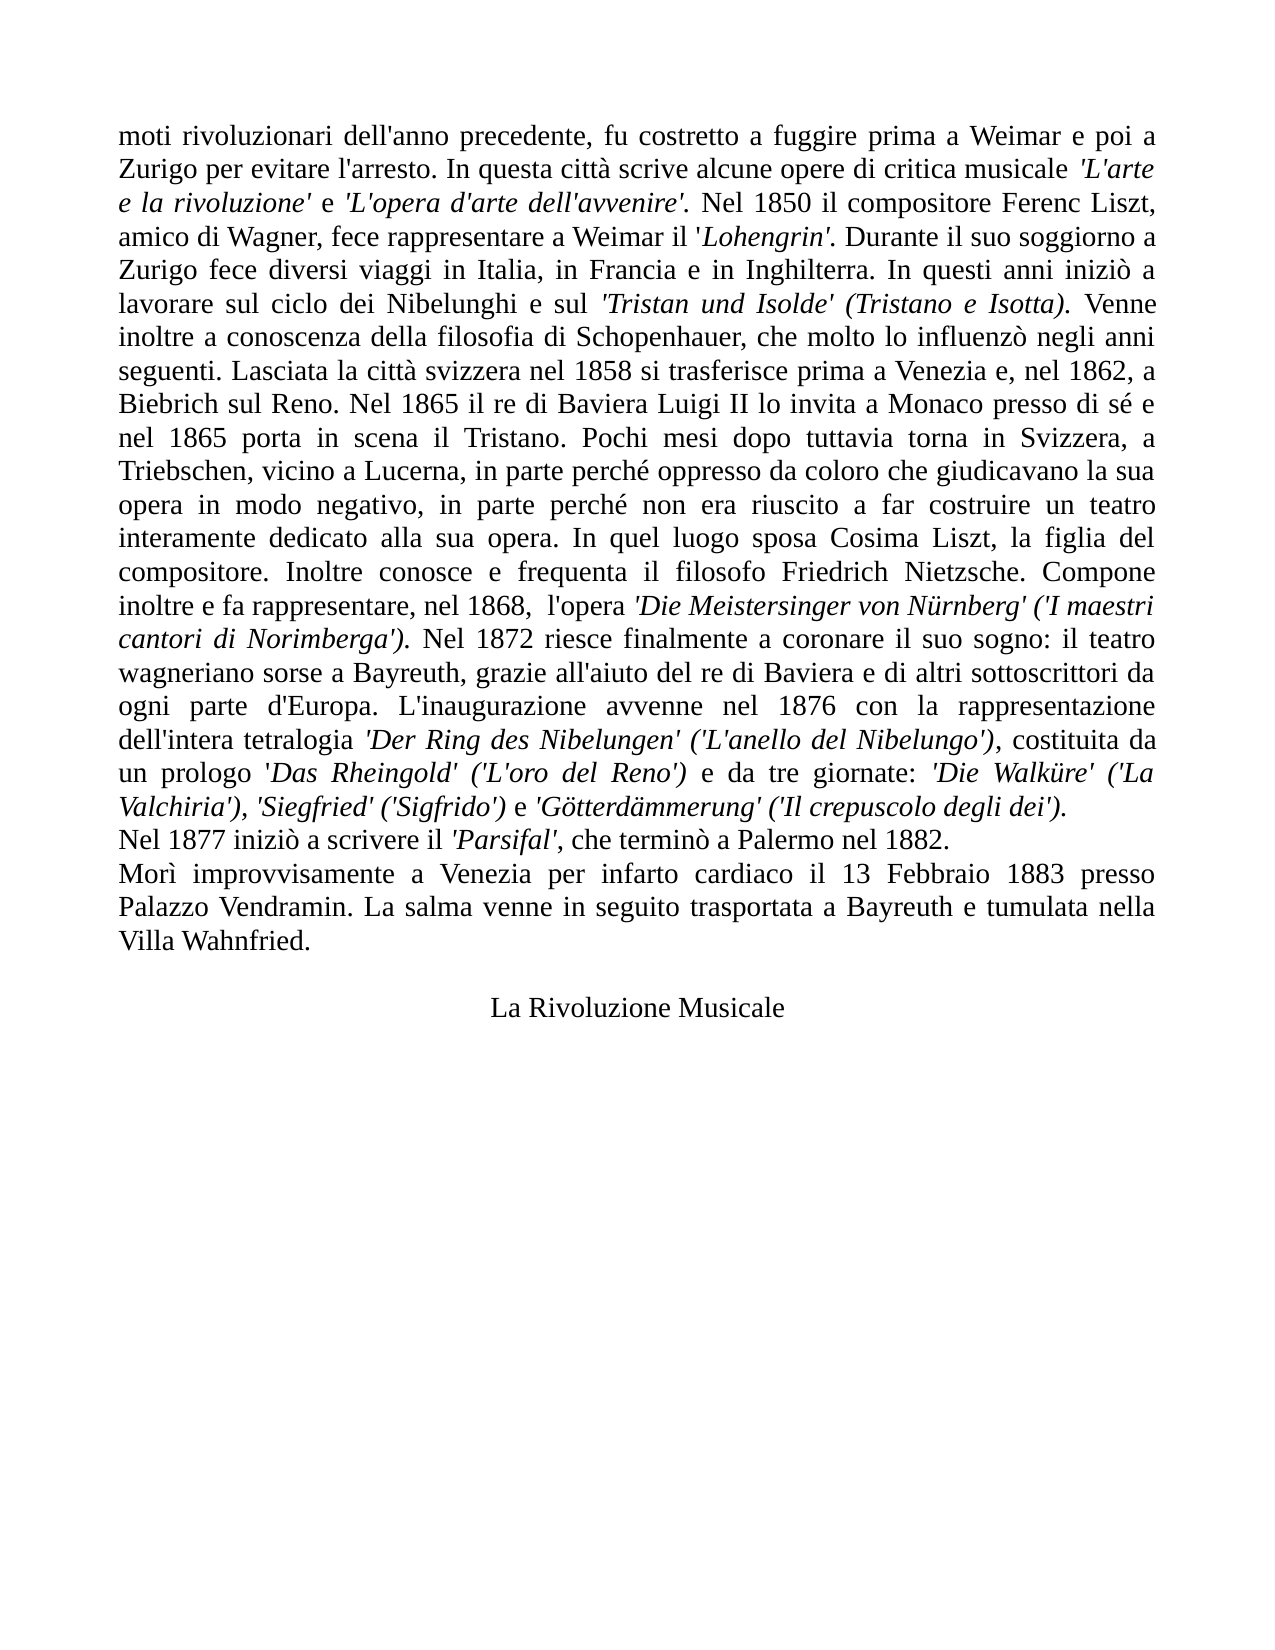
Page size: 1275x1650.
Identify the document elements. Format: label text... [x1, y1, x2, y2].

text moti rivoluzionari dell'anno precedente, fu costretto a fuggire prima a Weimar e poi a Zurigo per evitare l'arresto. In questa città scrive alcune opere di critica musicale 'L'arte e la rivoluzione' e 'L'opera d'arte dell'avvenire'. Nel 1850 il compositore Ferenc Liszt, amico di Wagner, fece rappresentare a Weimar il 'Lohengrin'. Durante il suo soggiorno a Zurigo fece diversi viaggi in Italia, in Francia e in Inghilterra. In questi anni iniziò a lavorare sul ciclo dei Nibelunghi e sul 'Tristan und Isolde' (Tristano e Isotta). Venne inoltre a conoscenza della filosofia di Schopenhauer, che molto lo influenzò negli anni seguenti. Lasciata la città svizzera nel 1858 si trasferisce prima a Venezia e, nel 1862, a Biebrich sul Reno. Nel 1865 il re di Baviera Luigi II lo invita a Monaco presso di sé e nel 1865 porta in scena il Tristano. Pochi mesi dopo tuttavia torna in Svizzera, a Triebschen, vicino a Lucerna, in parte perché oppresso da coloro che giudicavano la sua opera in modo negativo, in parte perché non era riuscito a far costruire un teatro interamente dedicato alla sua opera. In quel luogo sposa Cosima Liszt, la figlia del compositore. Inoltre conosce e frequenta il filosofo Friedrich Nietzsche. Compone inoltre e fa rappresentare, nel 1868, l'opera 'Die Meistersinger von Nürnberg' ('I maestri cantori di Norimberga'). Nel 1872 riesce finalmente a coronare il suo sogno: il teatro wagneriano sorse a Bayreuth, grazie all'aiuto del re di Baviera e di altri sottoscrittori da ogni parte d'Europa. L'inaugurazione avvenne nel 1876 con la rappresentazione dell'intera tetralogia 'Der Ring des Nibelungen' ('L'anello del Nibelungo'), costituita da un prologo 'Das Rheingold' ('L'oro del Reno') e da tre giornate: 'Die Walküre' ('La Valchiria'), 'Siegfried' ('Sigfrido') e 'Götterdämmerung' ('Il crepuscolo degli dei'). [118, 118, 1157, 822]
text Morì improvvisamente a Venezia per infarto cardiaco il 13 Febbraio 1883 presso Palazzo Vendramin. La salma venne in seguito trasportata a Bayreuth e tumulata nella Villa Wahnfried. [118, 856, 1157, 957]
text Nel 1877 iniziò a scrivere il 'Parsifal', che terminò a Palermo nel 1882. [118, 822, 1157, 856]
text La Rivoluzione Musicale [118, 990, 1157, 1024]
